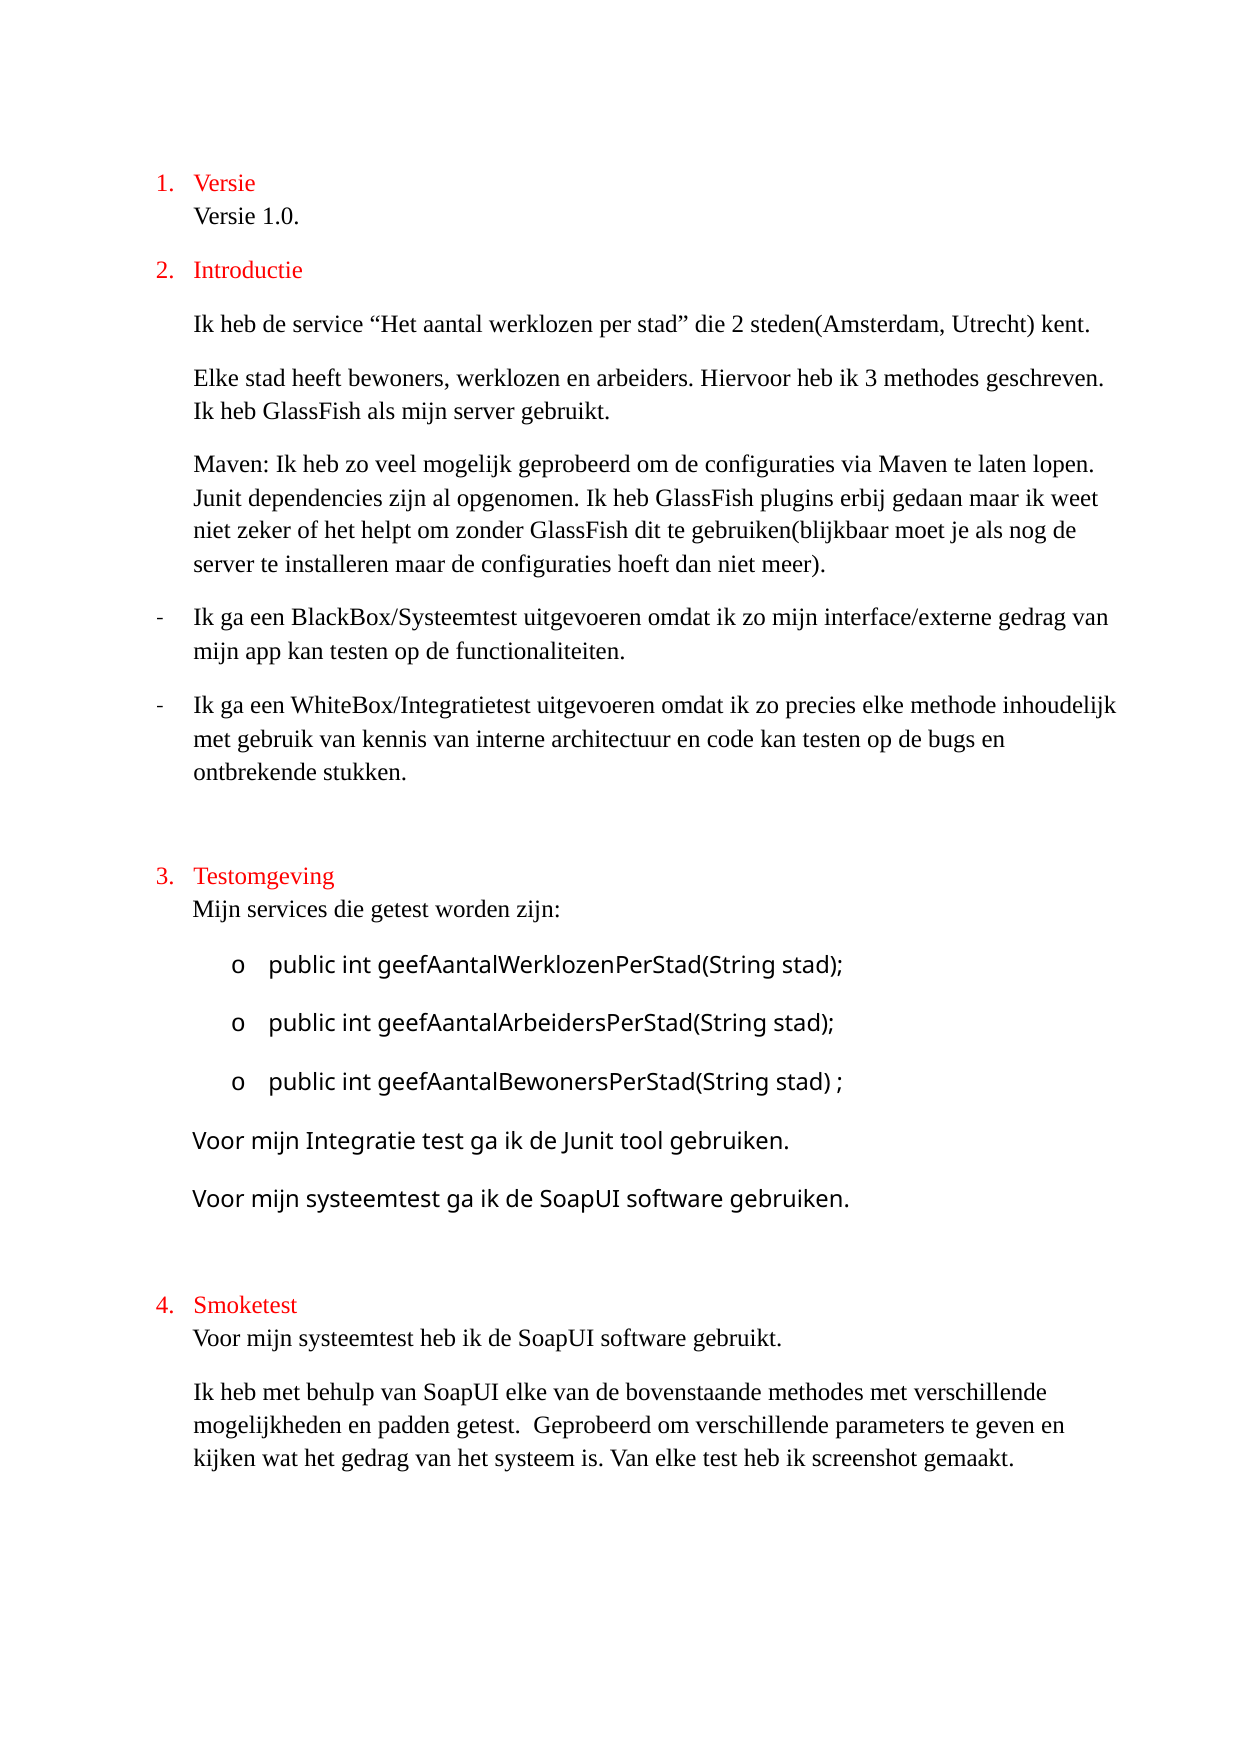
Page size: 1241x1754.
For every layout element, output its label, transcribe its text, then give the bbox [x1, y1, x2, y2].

list Elke stad heeft bewoners, werklozen en arbeiders. Hiervoor heb ik 3 methodes geschreven. Ik heb GlassFish als mijn server gebruikt. [156, 363, 1122, 424]
text Voor mijn systeemtest heb ik de SoapUI software gebruikt. [118, 1323, 1122, 1352]
list Voor mijn Integratie test ga ik de Junit tool gebruiken. [118, 1124, 1122, 1156]
list public int geefAantalWerklozenPerStad(String stad); [231, 948, 1122, 981]
list Ik ga een WhiteBox/Integratietest uitgevoeren omdat ik zo precies elke methode inhoudelijk met gebruik van kennis van interne architectuur en code kan testen op de bugs en ontbrekende stukken. [156, 690, 1122, 786]
subtitle Versie [156, 168, 1122, 197]
list public int geefAantalArbeidersPerStad(String stad); [231, 1006, 1122, 1039]
list Introductie [156, 255, 1122, 284]
subtitle Testomgeving [156, 861, 1122, 890]
list Voor mijn systeemtest ga ik de SoapUI software gebruiken. [118, 1182, 1122, 1214]
list Ik heb met behulp van SoapUI elke van de bovenstaande methodes met verschillende mogelijkheden en padden getest. Geprobeerd om verschillende parameters te geven en kijken wat het gedrag van het systeem is. Van elke test heb ik screenshot gemaakt. [156, 1377, 1122, 1471]
list Maven: Ik heb zo veel mogelijk geprobeerd om de configuraties via Maven te laten lopen. Junit dependencies zijn al opgenomen. Ik heb GlassFish plugins erbij gedaan maar ik weet niet zeker of het helpt om zonder GlassFish dit te gebruiken(blijkbaar moet je als nog de server te installeren maar de configuraties hoeft dan niet meer). [156, 449, 1122, 577]
list Versie 1.0. [156, 201, 1122, 230]
list Mijn services die getest worden zijn: [118, 894, 1122, 923]
list Ik heb de service “Het aantal werklozen per stad” die 2 steden(Amsterdam, Utrecht) kent. [156, 309, 1122, 338]
list Ik ga een BlackBox/Systeemtest uitgevoeren omdat ik zo mijn interface/externe gedrag van mijn app kan testen op de functionaliteiten. [156, 602, 1122, 665]
subtitle Smoketest [156, 1290, 1122, 1318]
list public int geefAantalBewonersPerStad(String stad) ; [231, 1065, 1122, 1098]
